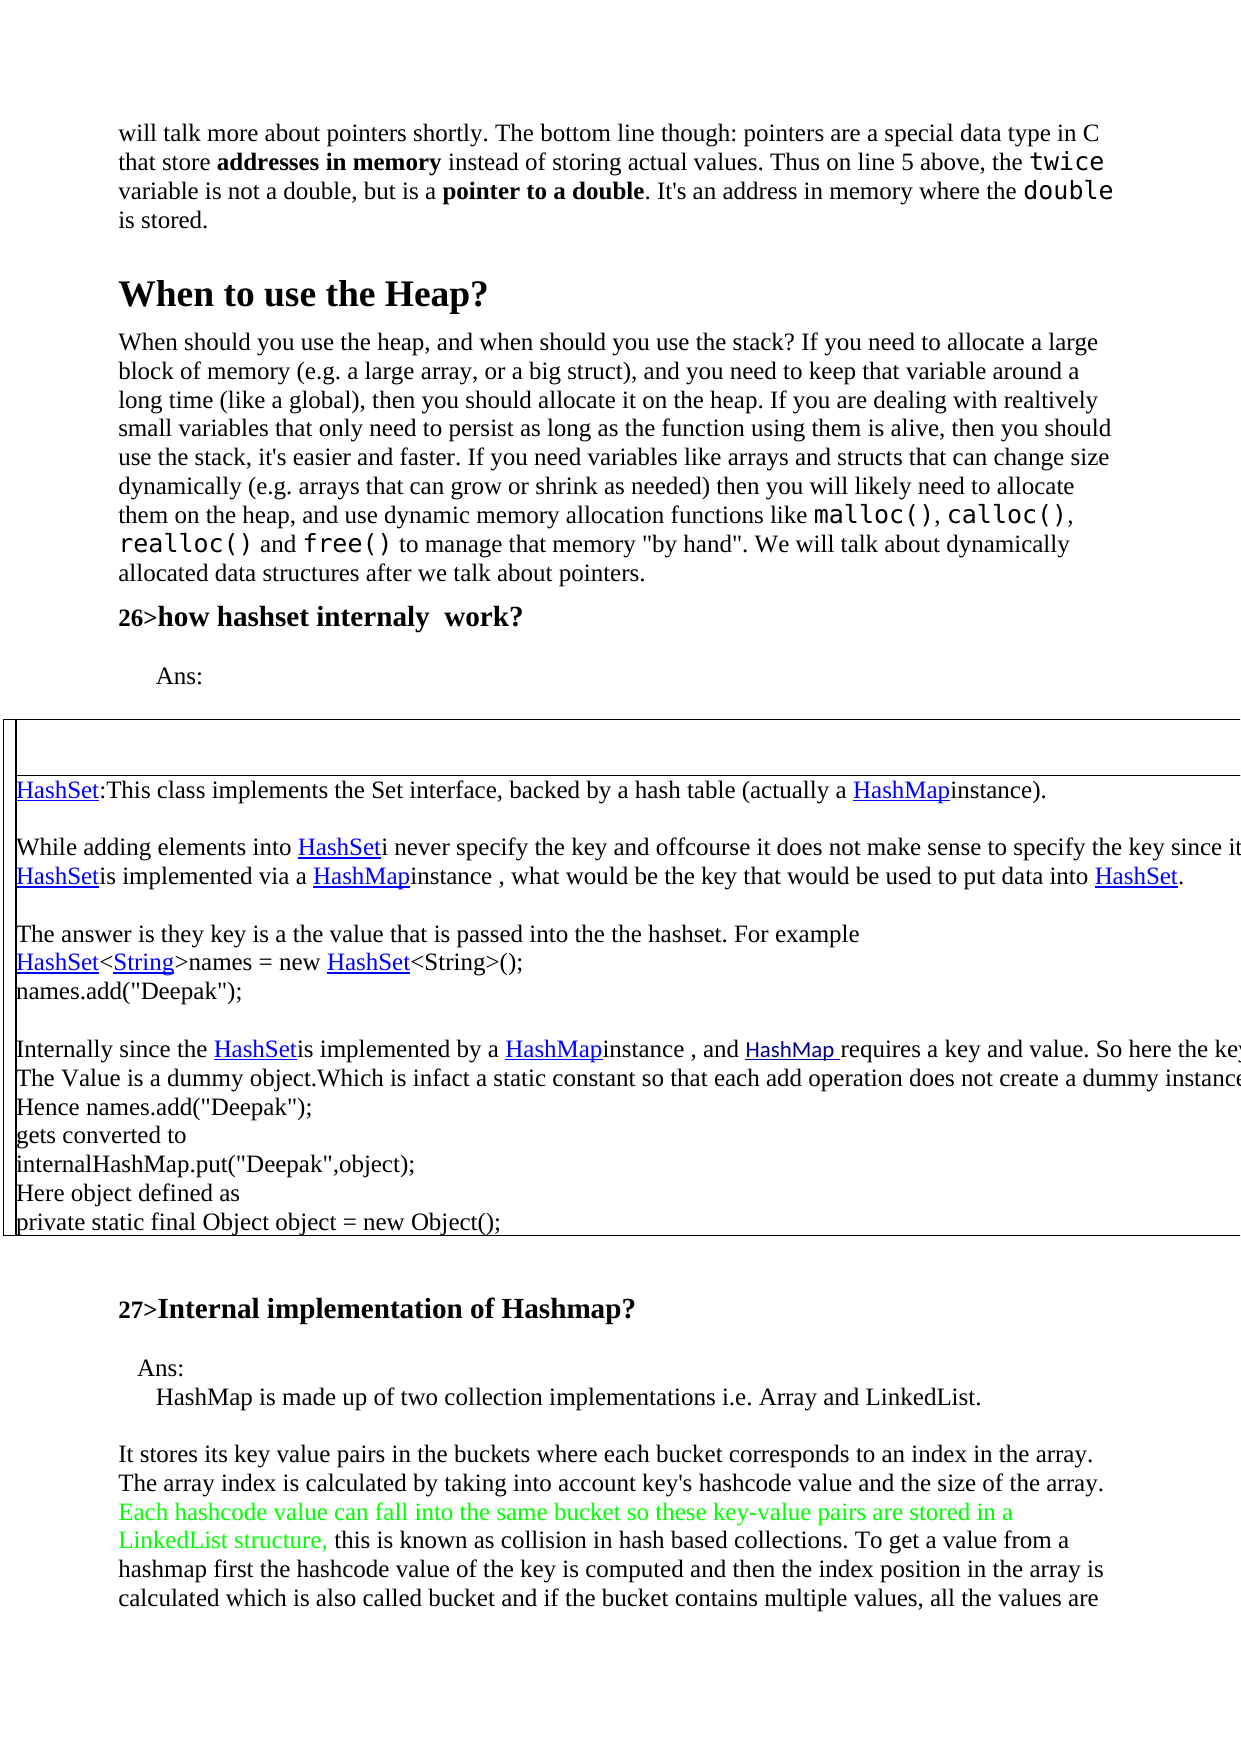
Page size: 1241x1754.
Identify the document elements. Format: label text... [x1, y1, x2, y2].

table_cell HashSet:This class implements the Set interface, backed by a hash table (actually a HashMapinstance). While adding elements into HashSeti never specify the key and offcourse it does not make sense to specify the key since its a set. I am wondering since the HashSetis implemented via a HashMapinstance , what would be the key that would be used to put data into HashSet. The answer is they key is a the value that is passed into the the hashset. For example HashSet<String>names = new HashSet<String>(); names.add("Deepak"); Internally since the HashSetis implemented by a HashMapinstance , and HashMap requires a key and value. So here the key = "Deepak"and value = "new Object()". The Value is a dummy object.Which is infact a static constant so that each add operation does not create a dummy instances of Object. Hence names.add("Deepak"); gets converted to internalHashMap.put("Deepak",object); Here object defined as private static final Object object = new Object(); [17, 776, 1240, 1235]
text HashMap is made up of two collection implementations i.e. Array and LinkedList. It stores its key value pairs in the buckets where each bucket corresponds to an index in the array. The array index is calculated by taking into account key's hashcode value and the size of the array. Each hashcode value can fall into the same bucket so these key-value pairs are stored in a LinkedList structure, this is known as collision in hash based collections. To get a value from a hashmap first the hashcode value of the key is computed and then the index position in the array is calculated which is also called bucket and if the bucket contains multiple values, all the values are [118, 1382, 1122, 1612]
text 27>Internal implementation of Hashmap? [118, 1291, 1122, 1325]
text Ans: [118, 1353, 1122, 1382]
text Ans: [118, 661, 1122, 690]
table_header [4, 720, 15, 1235]
text 26>how hashset internaly work? [118, 599, 1122, 633]
text will talk more about pointers shortly. The bottom line though: pointers are a special data type in C that store addresses in memory instead of storing actual values. Thus on line 5 above, the twice variable is not a double, but is a pointer to a double. It's an address in memory where the double is stored. [118, 118, 1122, 234]
text When should you use the heap, and when should you use the stack? If you need to allocate a large block of memory (e.g. a large array, or a big struct), and you need to keep that variable around a long time (like a global), then you should allocate it on the heap. If you are dealing with realtively small variables that only need to persist as long as the function using them is alive, then you should use the stack, it's easier and faster. If you need variables like arrays and structs that can change size dynamically (e.g. arrays that can grow or shrink as needed) then you will likely need to allocate them on the heap, and use dynamic memory allocation functions like malloc(), calloc(), realloc() and free() to manage that memory "by hand". We will talk about dynamically allocated data structures after we talk about pointers. [118, 327, 1122, 587]
table_header [17, 720, 1240, 775]
text When to use the Heap? [118, 272, 1122, 315]
